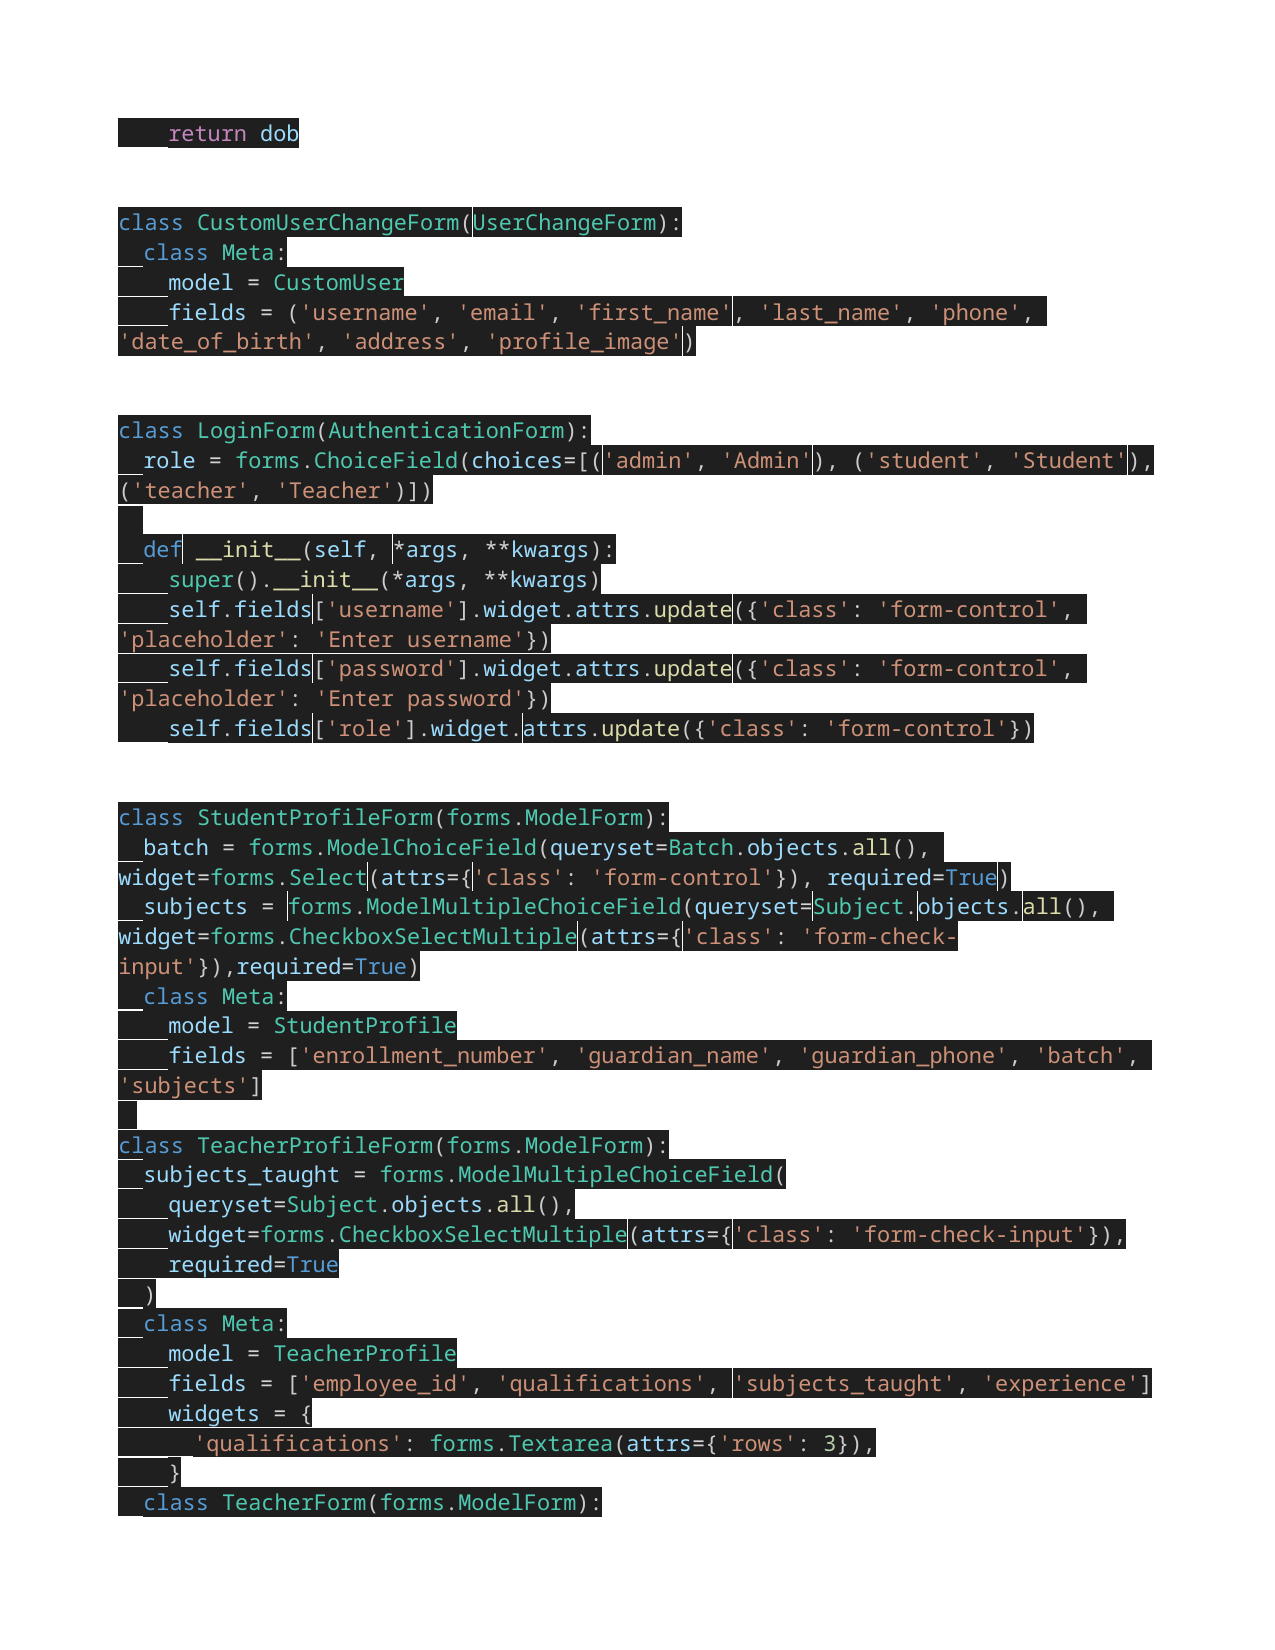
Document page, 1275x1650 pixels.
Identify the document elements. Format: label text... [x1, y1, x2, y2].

text class StudentProfileForm(forms.ModelForm): [118, 802, 1157, 832]
text return dob [118, 118, 1157, 148]
text queryset=Subject.objects.all(), [118, 1189, 1157, 1219]
text model = StudentProfile [118, 1011, 1157, 1040]
text class Meta: [118, 237, 1157, 267]
text batch = forms.ModelChoiceField(queryset=Batch.objects.all(), widget=forms.Select(attrs={'class': 'form-control'}), required=True) [118, 832, 1157, 891]
text widgets = { [118, 1398, 1157, 1427]
text self.fields['username'].widget.attrs.update({'class': 'form-control', 'placeholder': 'Enter username'}) [118, 594, 1157, 653]
text class TeacherForm(forms.ModelForm): [118, 1487, 1157, 1517]
text fields = ['employee_id', 'qualifications', 'subjects_taught', 'experience'] [118, 1368, 1157, 1398]
text def __init__(self, *args, **kwargs): [118, 534, 1157, 564]
text subjects = forms.ModelMultipleChoiceField(queryset=Subject.objects.all(), widget=forms.CheckboxSelectMultiple(attrs={'class': 'form-check-input'}),required=True) [118, 891, 1157, 981]
text required=True [118, 1249, 1157, 1278]
text role = forms.ChoiceField(choices=[('admin', 'Admin'), ('student', 'Student'), ('teacher', 'Teacher')]) [118, 445, 1157, 504]
text super().__init__(*args, **kwargs) [118, 564, 1157, 594]
text } [118, 1457, 1157, 1487]
text class LoginForm(AuthenticationForm): [118, 415, 1157, 445]
text widget=forms.CheckboxSelectMultiple(attrs={'class': 'form-check-input'}), [118, 1219, 1157, 1249]
text model = TeacherProfile [118, 1338, 1157, 1368]
text class TeacherProfileForm(forms.ModelForm): [118, 1129, 1157, 1159]
text class Meta: [118, 981, 1157, 1011]
text self.fields['password'].widget.attrs.update({'class': 'form-control', 'placeholder': 'Enter password'}) [118, 653, 1157, 713]
text class CustomUserChangeForm(UserChangeForm): [118, 207, 1157, 237]
text self.fields['role'].widget.attrs.update({'class': 'form-control'}) [118, 713, 1157, 743]
text class Meta: [118, 1308, 1157, 1338]
text fields = ['enrollment_number', 'guardian_name', 'guardian_phone', 'batch', 'subjects'] [118, 1040, 1157, 1100]
text ) [118, 1278, 1157, 1308]
text 'qualifications': forms.Textarea(attrs={'rows': 3}), [118, 1427, 1157, 1457]
text model = CustomUser [118, 267, 1157, 296]
text subjects_taught = forms.ModelMultipleChoiceField( [118, 1159, 1157, 1189]
text fields = ('username', 'email', 'first_name', 'last_name', 'phone', 'date_of_birth', 'address', 'profile_image') [118, 296, 1157, 356]
